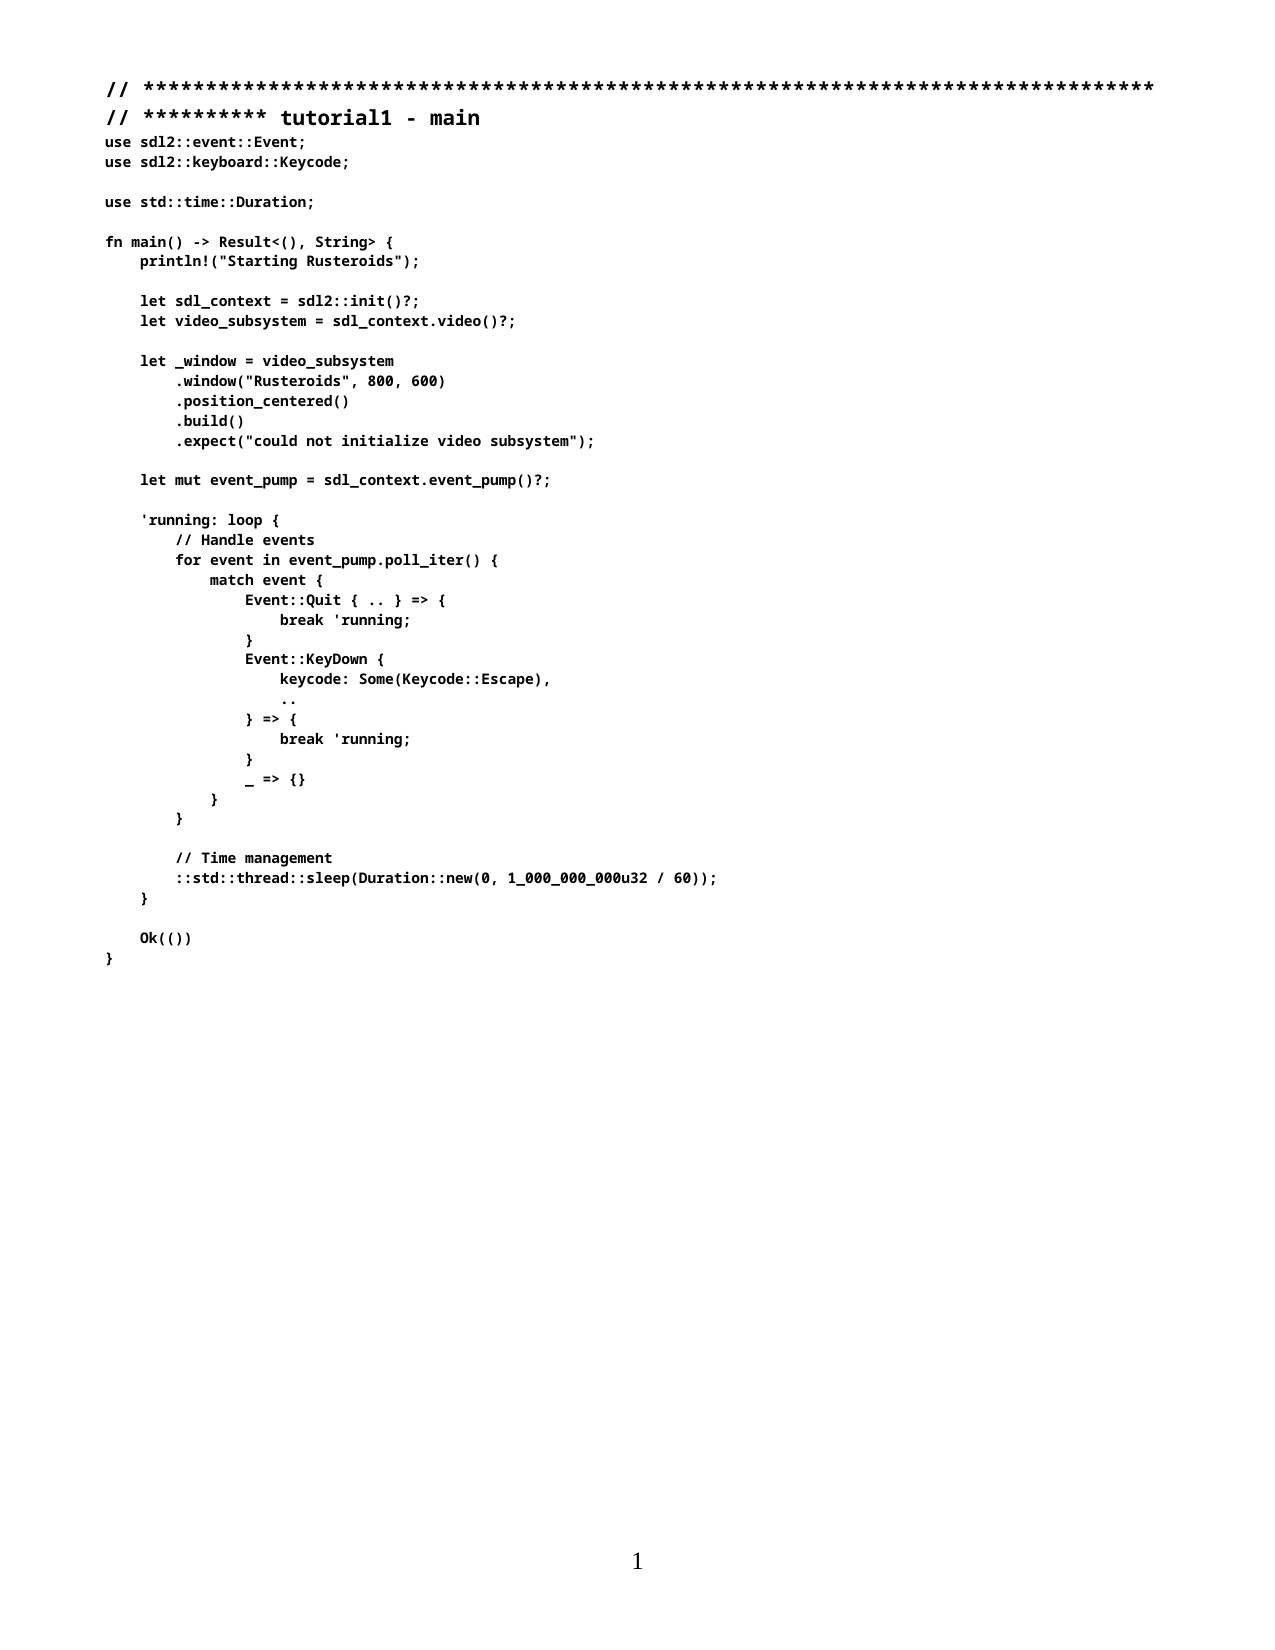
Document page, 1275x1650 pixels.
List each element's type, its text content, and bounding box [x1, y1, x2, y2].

text .window("Rusteroids", 800, 600) [105, 371, 1170, 391]
text use sdl2::keyboard::Keycode; [105, 152, 1170, 172]
text Event::Quit { .. } => { [105, 589, 1170, 609]
text match event { [105, 569, 1170, 589]
text } [105, 749, 1170, 768]
text // ********************************************************************************* [105, 75, 1170, 103]
text ::std::thread::sleep(Duration::new(0, 1_000_000_000u32 / 60)); [105, 868, 1170, 888]
text let _window = video_subsystem [105, 351, 1170, 371]
text let mut event_pump = sdl_context.event_pump()?; [105, 470, 1170, 490]
text } [105, 788, 1170, 808]
text // ********** tutorial1 - main [105, 103, 1170, 132]
text // Handle events [105, 530, 1170, 550]
text Event::KeyDown { [105, 649, 1170, 669]
text keycode: Some(Keycode::Escape), [105, 669, 1170, 689]
text } [105, 888, 1170, 908]
text break 'running; [105, 729, 1170, 749]
text for event in event_pump.poll_iter() { [105, 550, 1170, 569]
text Ok(()) [105, 928, 1170, 948]
text .. [105, 689, 1170, 709]
text // Time management [105, 848, 1170, 868]
text let sdl_context = sdl2::init()?; [105, 291, 1170, 311]
text } => { [105, 709, 1170, 729]
text .build() [105, 410, 1170, 430]
text _ => {} [105, 768, 1170, 788]
text use std::time::Duration; [105, 192, 1170, 211]
text 'running: loop { [105, 510, 1170, 530]
text } [105, 629, 1170, 649]
text .position_centered() [105, 391, 1170, 410]
text let video_subsystem = sdl_context.video()?; [105, 311, 1170, 331]
text println!("Starting Rusteroids"); [105, 251, 1170, 271]
text break 'running; [105, 609, 1170, 629]
text fn main() -> Result<(), String> { [105, 231, 1170, 251]
text .expect("could not initialize video subsystem"); [105, 430, 1170, 450]
text } [105, 948, 1170, 967]
text } [105, 808, 1170, 828]
text use sdl2::event::Event; [105, 132, 1170, 152]
